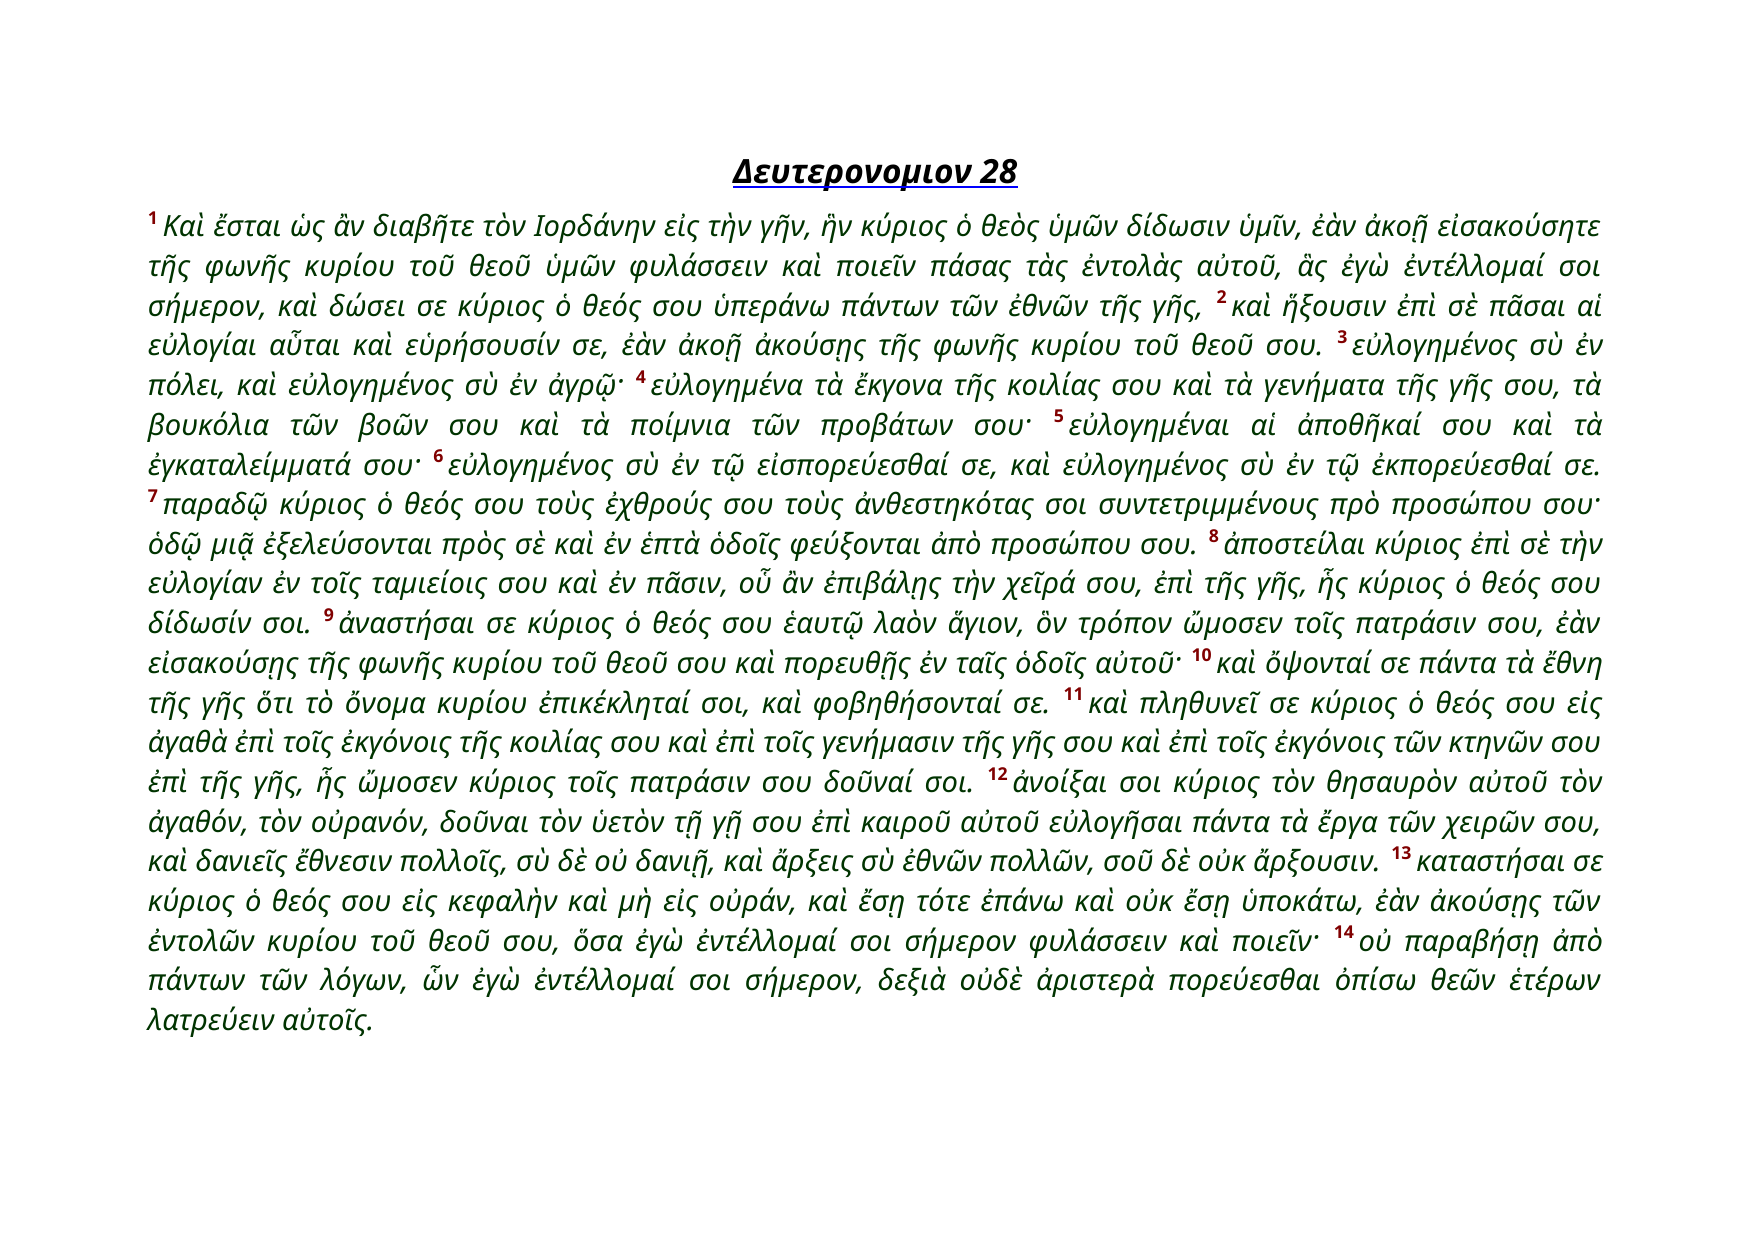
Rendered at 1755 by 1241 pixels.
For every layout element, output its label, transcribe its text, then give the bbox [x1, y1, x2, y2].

text 1 Καὶ ἔσται ὡς ἂν διαβῆτε τὸν Ιορδάνην εἰς τὴν γῆν, ἣν κύριος ὁ θεὸς ὑμῶν δίδωσιν ὑμῖν, ἐὰν ἀκοῇ εἰσακούσητε τῆς φωνῆς κυρίου τοῦ θεοῦ ὑμῶν φυλάσσειν καὶ ποιεῖν πάσας τὰς ἐντολὰς αὐτοῦ, ἃς ἐγὼ ἐντέλλομαί σοι σήμερον, καὶ δώσει σε κύριος ὁ θεός σου ὑπεράνω πάντων τῶν ἐθνῶν τῆς γῆς, 2 καὶ ἥξουσιν ἐπὶ σὲ πᾶσαι αἱ εὐλογίαι αὗται καὶ εὑρήσουσίν σε, ἐὰν ἀκοῇ ἀκούσῃς τῆς φωνῆς κυρίου τοῦ θεοῦ σου. 3 εὐλογημένος σὺ ἐν πόλει, καὶ εὐλογημένος σὺ ἐν ἀγρῷ· 4 εὐλογημένα τὰ ἔκγονα τῆς κοιλίας σου καὶ τὰ γενήματα τῆς γῆς σου, τὰ βουκόλια τῶν βοῶν σου καὶ τὰ ποίμνια τῶν προβάτων σου· 5 εὐλογημέναι αἱ ἀποθῆκαί σου καὶ τὰ ἐγκαταλείμματά σου· 6 εὐλογημένος σὺ ἐν τῷ εἰσπορεύεσθαί σε, καὶ εὐλογημένος σὺ ἐν τῷ ἐκπορεύεσθαί σε. 7 παραδῷ κύριος ὁ θεός σου τοὺς ἐχθρούς σου τοὺς ἀνθεστηκότας σοι συντετριμμένους πρὸ προσώπου σου· ὁδῷ μιᾷ ἐξελεύσονται πρὸς σὲ καὶ ἐν ἑπτὰ ὁδοῖς φεύξονται ἀπὸ προσώπου σου. 8 ἀποστείλαι κύριος ἐπὶ σὲ τὴν εὐλογίαν ἐν τοῖς ταμιείοις σου καὶ ἐν πᾶσιν, οὗ ἂν ἐπιβάλῃς τὴν χεῖρά σου, ἐπὶ τῆς γῆς, ἧς κύριος ὁ θεός σου δίδωσίν σοι. 9 ἀναστήσαι σε κύριος ὁ θεός σου ἑαυτῷ λαὸν ἅγιον, ὃν τρόπον ὤμοσεν τοῖς πατράσιν σου, ἐὰν εἰσακούσῃς τῆς φωνῆς κυρίου τοῦ θεοῦ σου καὶ πορευθῇς ἐν ταῖς ὁδοῖς αὐτοῦ· 10 καὶ ὄψονταί σε πάντα τὰ ἔθνη τῆς γῆς ὅτι τὸ ὄνομα κυρίου ἐπικέκληταί σοι, καὶ φοβηθήσονταί σε. 11 καὶ πληθυνεῖ σε κύριος ὁ θεός σου εἰς ἀγαθὰ ἐπὶ τοῖς ἐκγόνοις τῆς κοιλίας σου καὶ ἐπὶ τοῖς γενήμασιν τῆς γῆς σου καὶ ἐπὶ τοῖς ἐκγόνοις τῶν κτηνῶν σου ἐπὶ τῆς γῆς, ἧς ὤμοσεν κύριος τοῖς πατράσιν σου δοῦναί σοι. 12 ἀνοίξαι σοι κύριος τὸν θησαυρὸν αὐτοῦ τὸν ἀγαθόν, τὸν οὐρανόν, δοῦναι τὸν ὑετὸν τῇ γῇ σου ἐπὶ καιροῦ αὐτοῦ εὐλογῆσαι πάντα τὰ ἔργα τῶν χειρῶν σου, καὶ δανιεῖς ἔθνεσιν πολλοῖς, σὺ δὲ οὐ δανιῇ, καὶ ἄρξεις σὺ ἐθνῶν πολλῶν, σοῦ δὲ οὐκ ἄρξουσιν. 13 καταστήσαι σε κύριος ὁ θεός σου εἰς κεφαλὴν καὶ μὴ εἰς οὐράν, καὶ ἔσῃ τότε ἐπάνω καὶ οὐκ ἔσῃ ὑποκάτω, ἐὰν ἀκούσῃς τῶν ἐντολῶν κυρίου τοῦ θεοῦ σου, ὅσα ἐγὼ ἐντέλλομαί σοι σήμερον φυλάσσειν καὶ ποιεῖν· 14 οὐ παραβήσῃ ἀπὸ πάντων τῶν λόγων, ὧν ἐγὼ ἐντέλλομαί σοι σήμερον, δεξιὰ οὐδὲ ἀριστερὰ πορεύεσθαι ὀπίσω θεῶν ἑτέρων λατρεύειν αὐτοῖς. [148, 206, 1606, 1039]
text Δευτερονομιον 28 [148, 148, 1606, 193]
